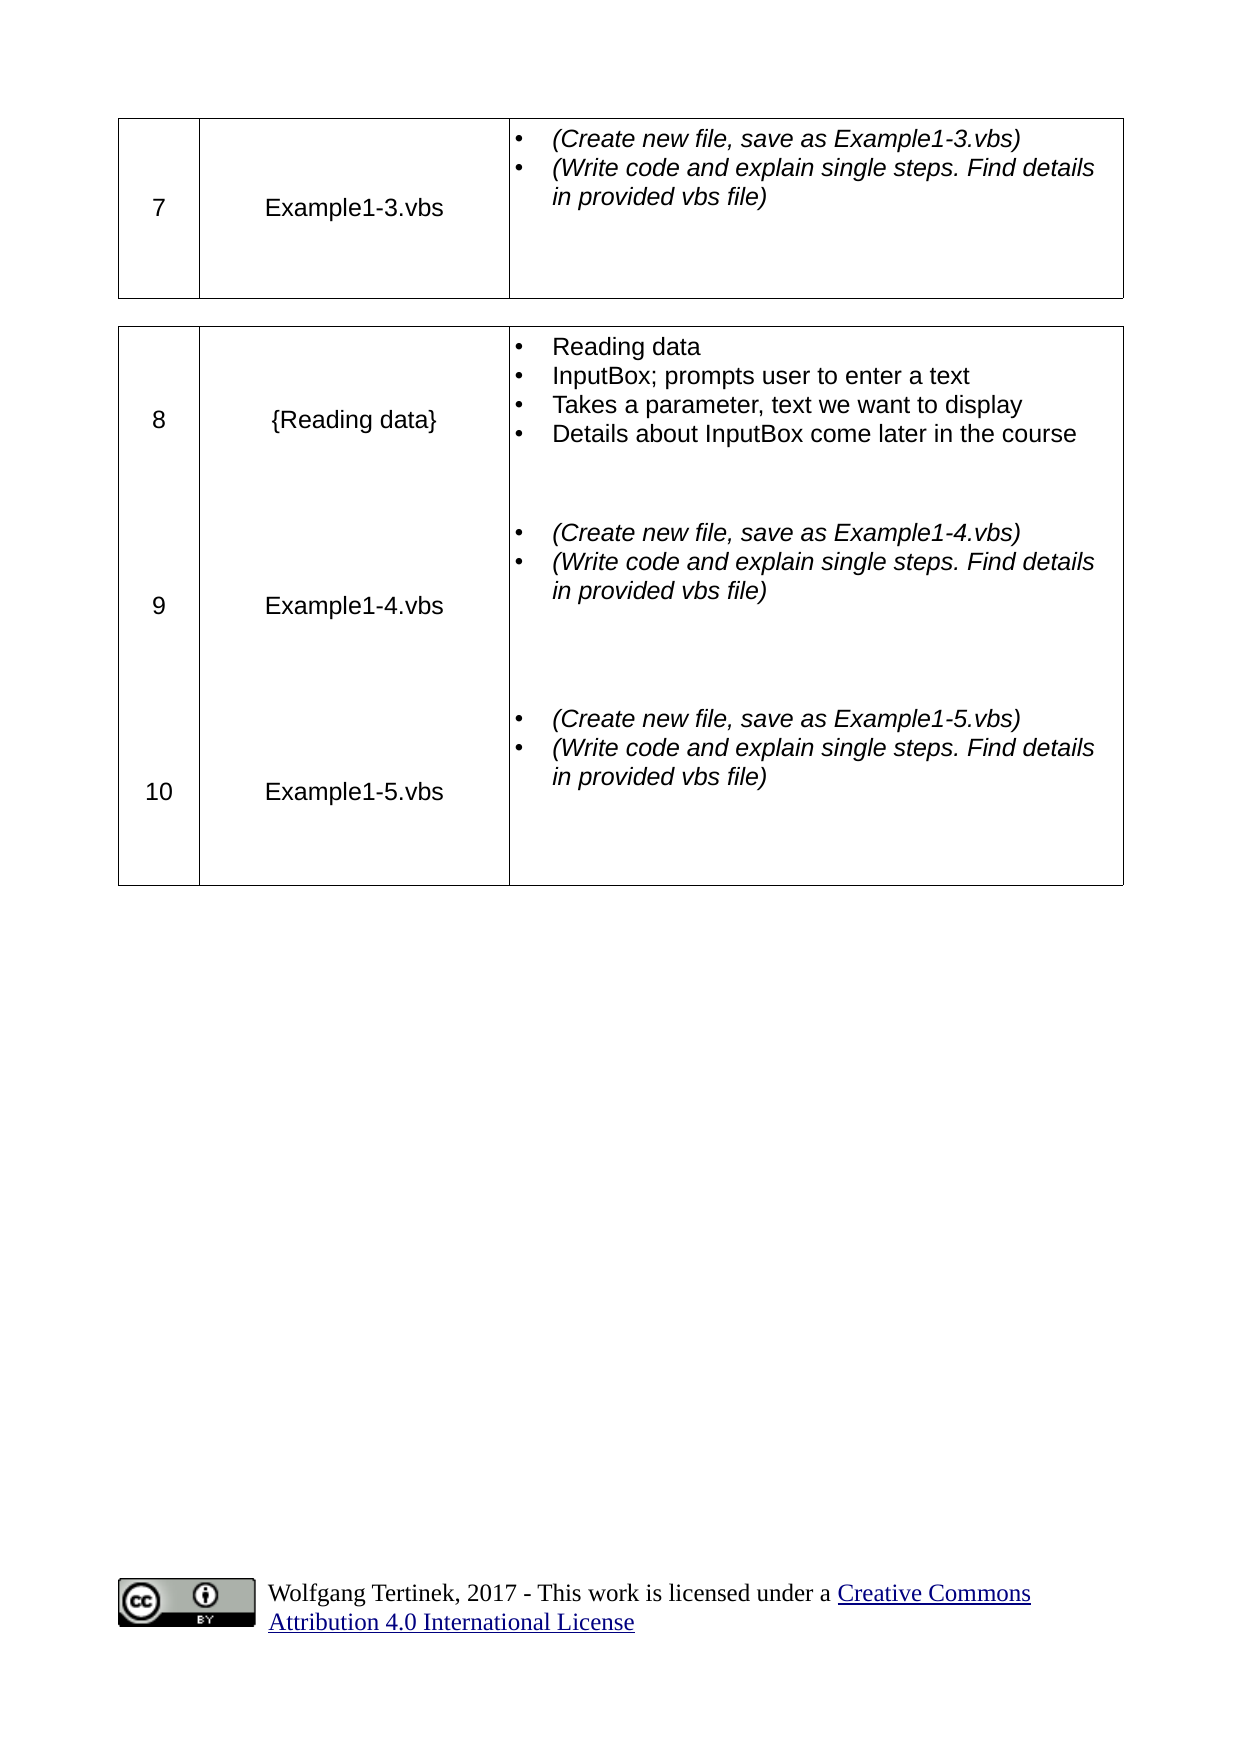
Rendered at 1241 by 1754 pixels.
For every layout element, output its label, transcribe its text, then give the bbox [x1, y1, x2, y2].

table_header {Reading data} [200, 327, 509, 512]
table_header 8 [119, 327, 199, 512]
table_cell 9 [119, 513, 199, 698]
table_cell (Create new file, save as Example1-4.vbs) (Write code and explain single steps. Find details in provided vbs file) [510, 513, 1123, 698]
table_cell Example1-4.vbs [200, 513, 509, 698]
table_header Reading data InputBox; prompts user to enter a text Takes a parameter, text we want to display Details about InputBox come later in the course [510, 327, 1123, 512]
picture [118, 1578, 256, 1627]
table_cell 10 [119, 699, 199, 884]
table_cell (Create new file, save as Example1-3.vbs) (Write code and explain single steps. Find details in provided vbs file) [510, 119, 1123, 297]
table_cell (Create new file, save as Example1-5.vbs) (Write code and explain single steps. Find details in provided vbs file) [510, 699, 1123, 884]
table_cell Example1-3.vbs [200, 119, 509, 297]
table_cell Example1-5.vbs [200, 699, 509, 884]
table_cell 7 [119, 119, 199, 297]
